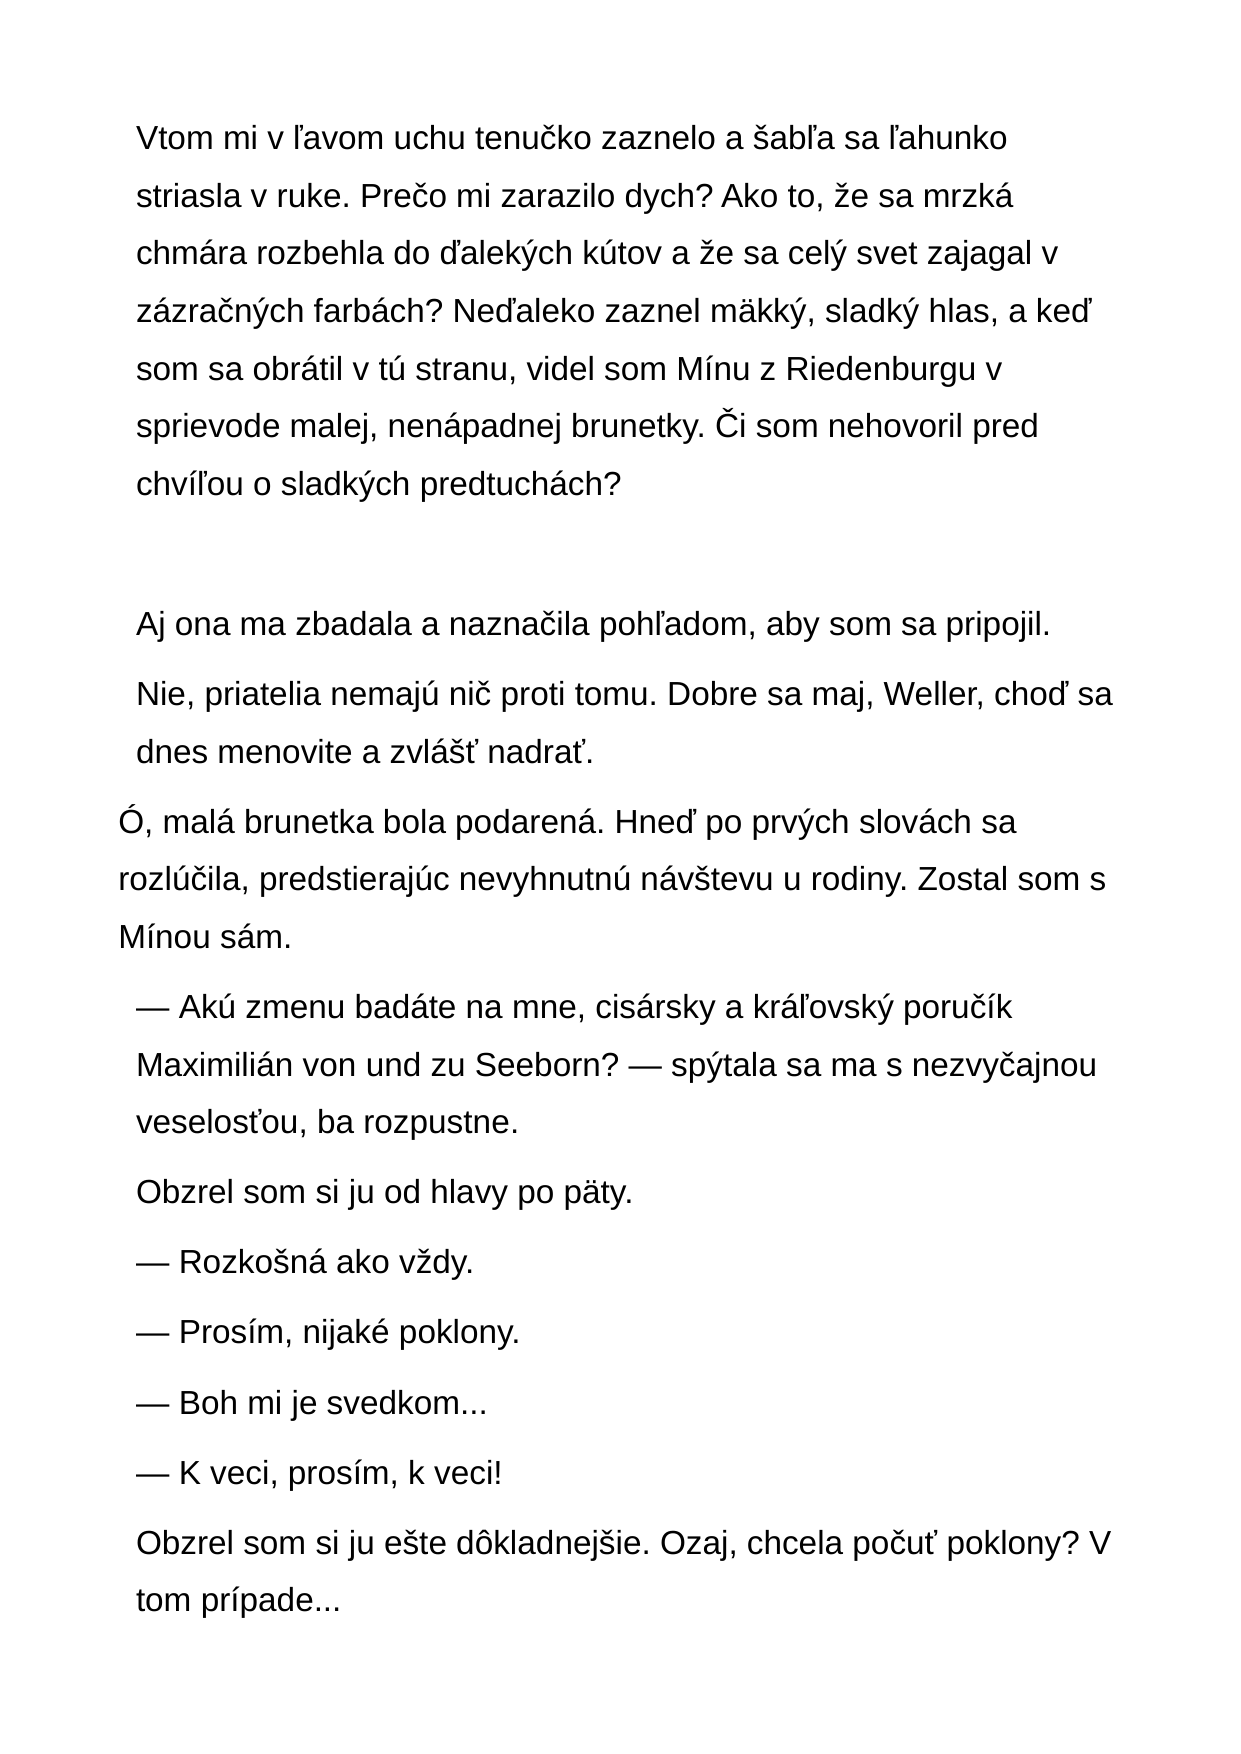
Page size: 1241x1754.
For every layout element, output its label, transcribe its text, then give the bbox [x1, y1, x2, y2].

text — K veci, prosím, k veci! [136, 1453, 1122, 1491]
text Ó, malá brunetka bola podarená. Hneď po prvých slovách sa rozlúčila, predstierajúc nevyhnutnú návštevu u rodiny. Zostal som s Mínou sám. [118, 802, 1122, 955]
text — Rozkošná ako vždy. [136, 1242, 1122, 1281]
text Obzrel som si ju od hlavy po päty. [136, 1172, 1122, 1211]
text Vtom mi v ľavom uchu tenučko zaznelo a šabľa sa ľahunko striasla v ruke. Prečo mi zarazilo dych? Ako to, že sa mrzká chmára rozbehla do ďalekých kútov a že sa celý svet zajagal v zázračných farbách? Neďaleko zaznel mäkký, sladký hlas, a keď som sa obrátil v tú stranu, videl som Mínu z Riedenburgu v sprievode malej, nenápadnej brunetky. Či som nehovoril pred chvíľou o sladkých predtuchách? [136, 118, 1122, 502]
text — Prosím, nijaké poklony. [136, 1313, 1122, 1351]
text — Akú zmenu badáte na mne, cisársky a kráľovský poručík Maximilián von und zu Seeborn? — spýtala sa ma s nezvyčajnou veselosťou, ba rozpustne. [136, 987, 1122, 1141]
text Aj ona ma zbadala a naznačila pohľadom, aby som sa pripojil. [136, 604, 1122, 642]
text — Boh mi je svedkom... [136, 1383, 1122, 1421]
text Nie, priatelia nemajú nič proti tomu. Dobre sa maj, Weller, choď sa dnes menovite a zvlášť nadrať. [136, 674, 1122, 770]
text Obzrel som si ju ešte dôkladnejšie. Ozaj, chcela počuť poklony? V tom prípade... [136, 1523, 1122, 1619]
